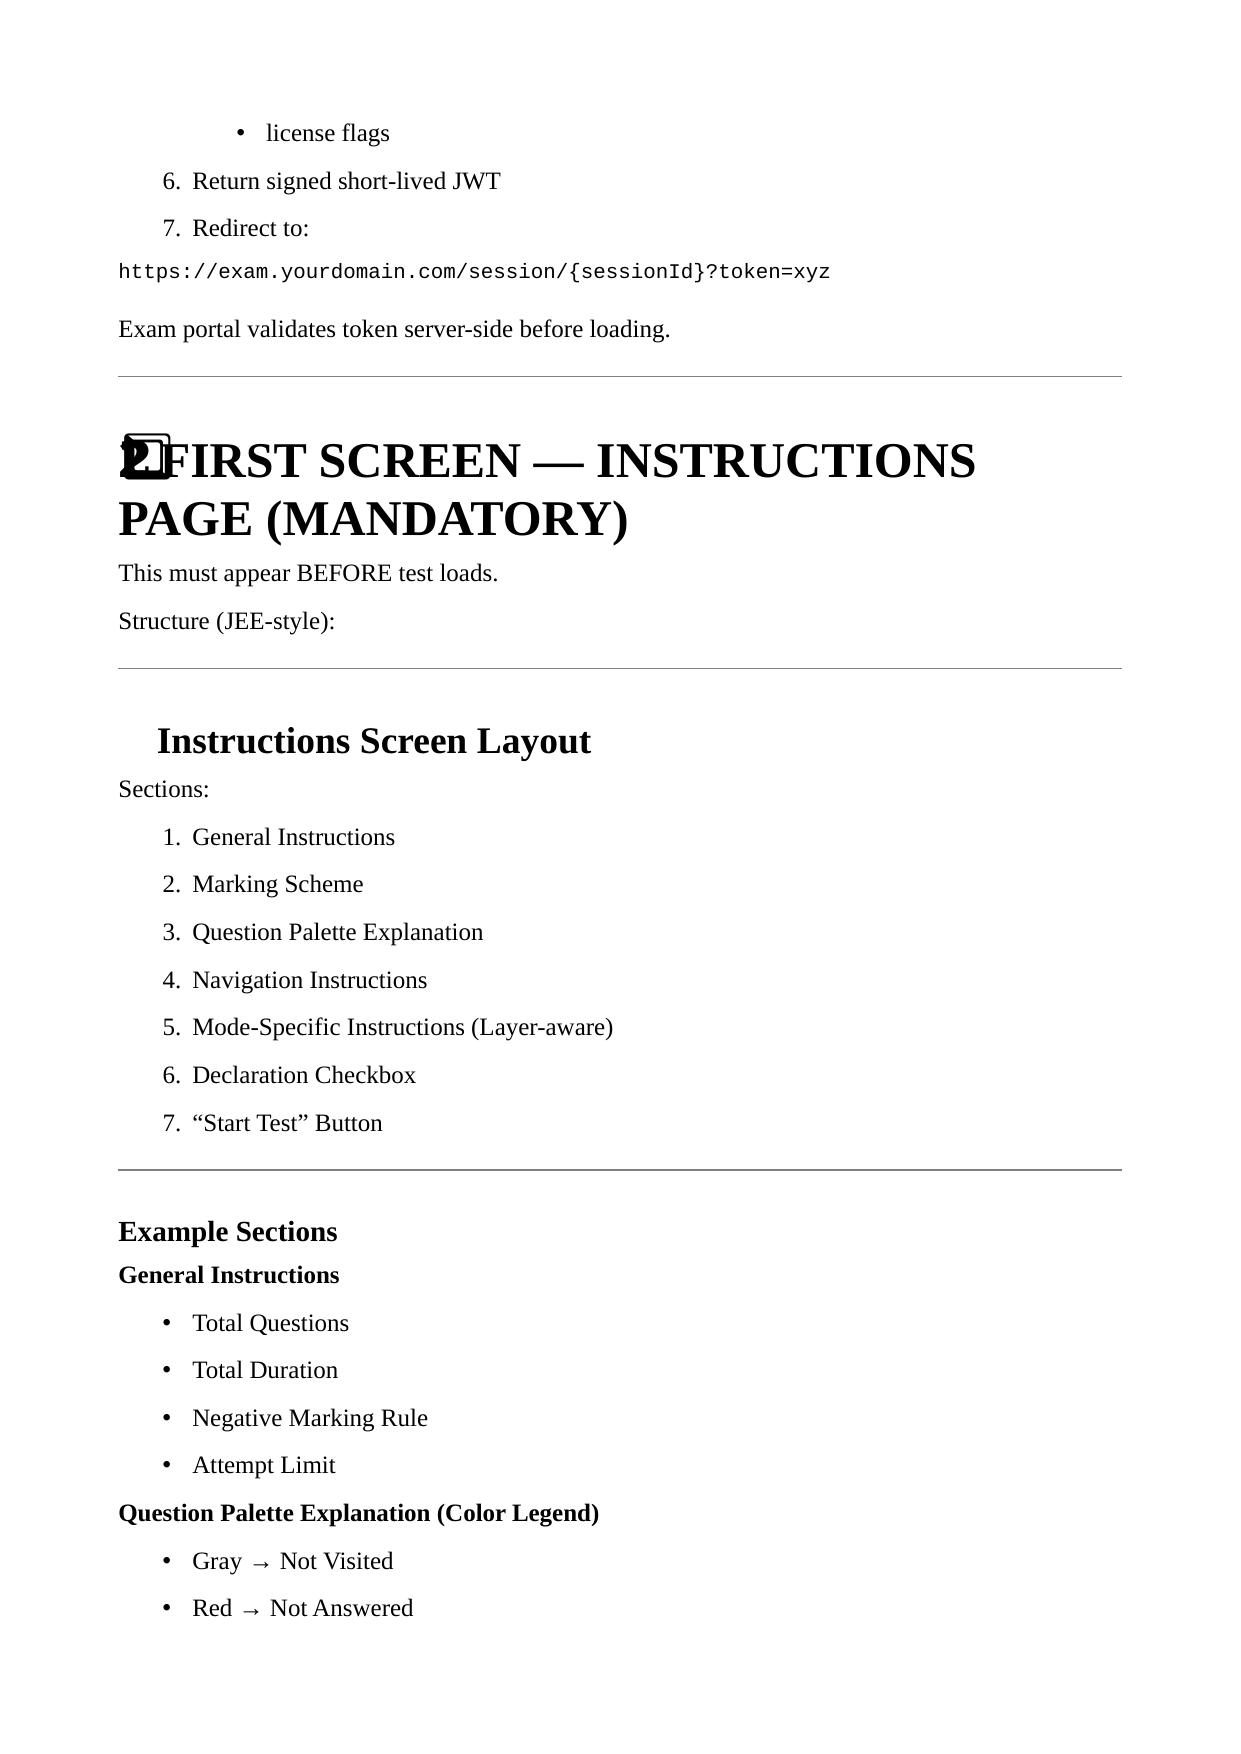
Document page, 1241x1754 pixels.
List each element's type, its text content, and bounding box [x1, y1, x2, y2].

list Total Duration [162, 1355, 1122, 1384]
list Mode-Specific Instructions (Layer-aware) [162, 1012, 1122, 1041]
subtitle 2️⃣ FIRST SCREEN — INSTRUCTIONS PAGE (MANDATORY) [118, 431, 1122, 546]
subtitle Example Sections [118, 1214, 1122, 1248]
list General Instructions [162, 822, 1122, 851]
text General Instructions [118, 1260, 1122, 1289]
text Sections: [118, 774, 1122, 803]
list Redirect to: [162, 213, 1122, 242]
text Exam portal validates token server-side before loading. [118, 314, 1122, 343]
text Structure (JEE-style): [118, 606, 1122, 635]
text This must appear BEFORE test loads. [118, 558, 1122, 587]
text https://exam.yourdomain.com/session/{sessionId}?token=xyz [118, 261, 1122, 284]
list Question Palette Explanation [162, 917, 1122, 946]
list Declaration Checkbox [162, 1060, 1122, 1089]
list license flags [236, 118, 1122, 147]
list Return signed short-lived JWT [162, 166, 1122, 194]
list Gray → Not Visited [162, 1546, 1122, 1574]
list Total Questions [162, 1308, 1122, 1336]
list Red → Not Answered [162, 1593, 1122, 1622]
list Negative Marking Rule [162, 1403, 1122, 1432]
text Question Palette Explanation (Color Legend) [118, 1498, 1122, 1527]
list Attempt Limit [162, 1451, 1122, 1479]
list Marking Scheme [162, 869, 1122, 898]
subtitle 📝 Instructions Screen Layout [118, 719, 1122, 762]
list Navigation Instructions [162, 965, 1122, 993]
list “Start Test” Button [162, 1108, 1122, 1136]
